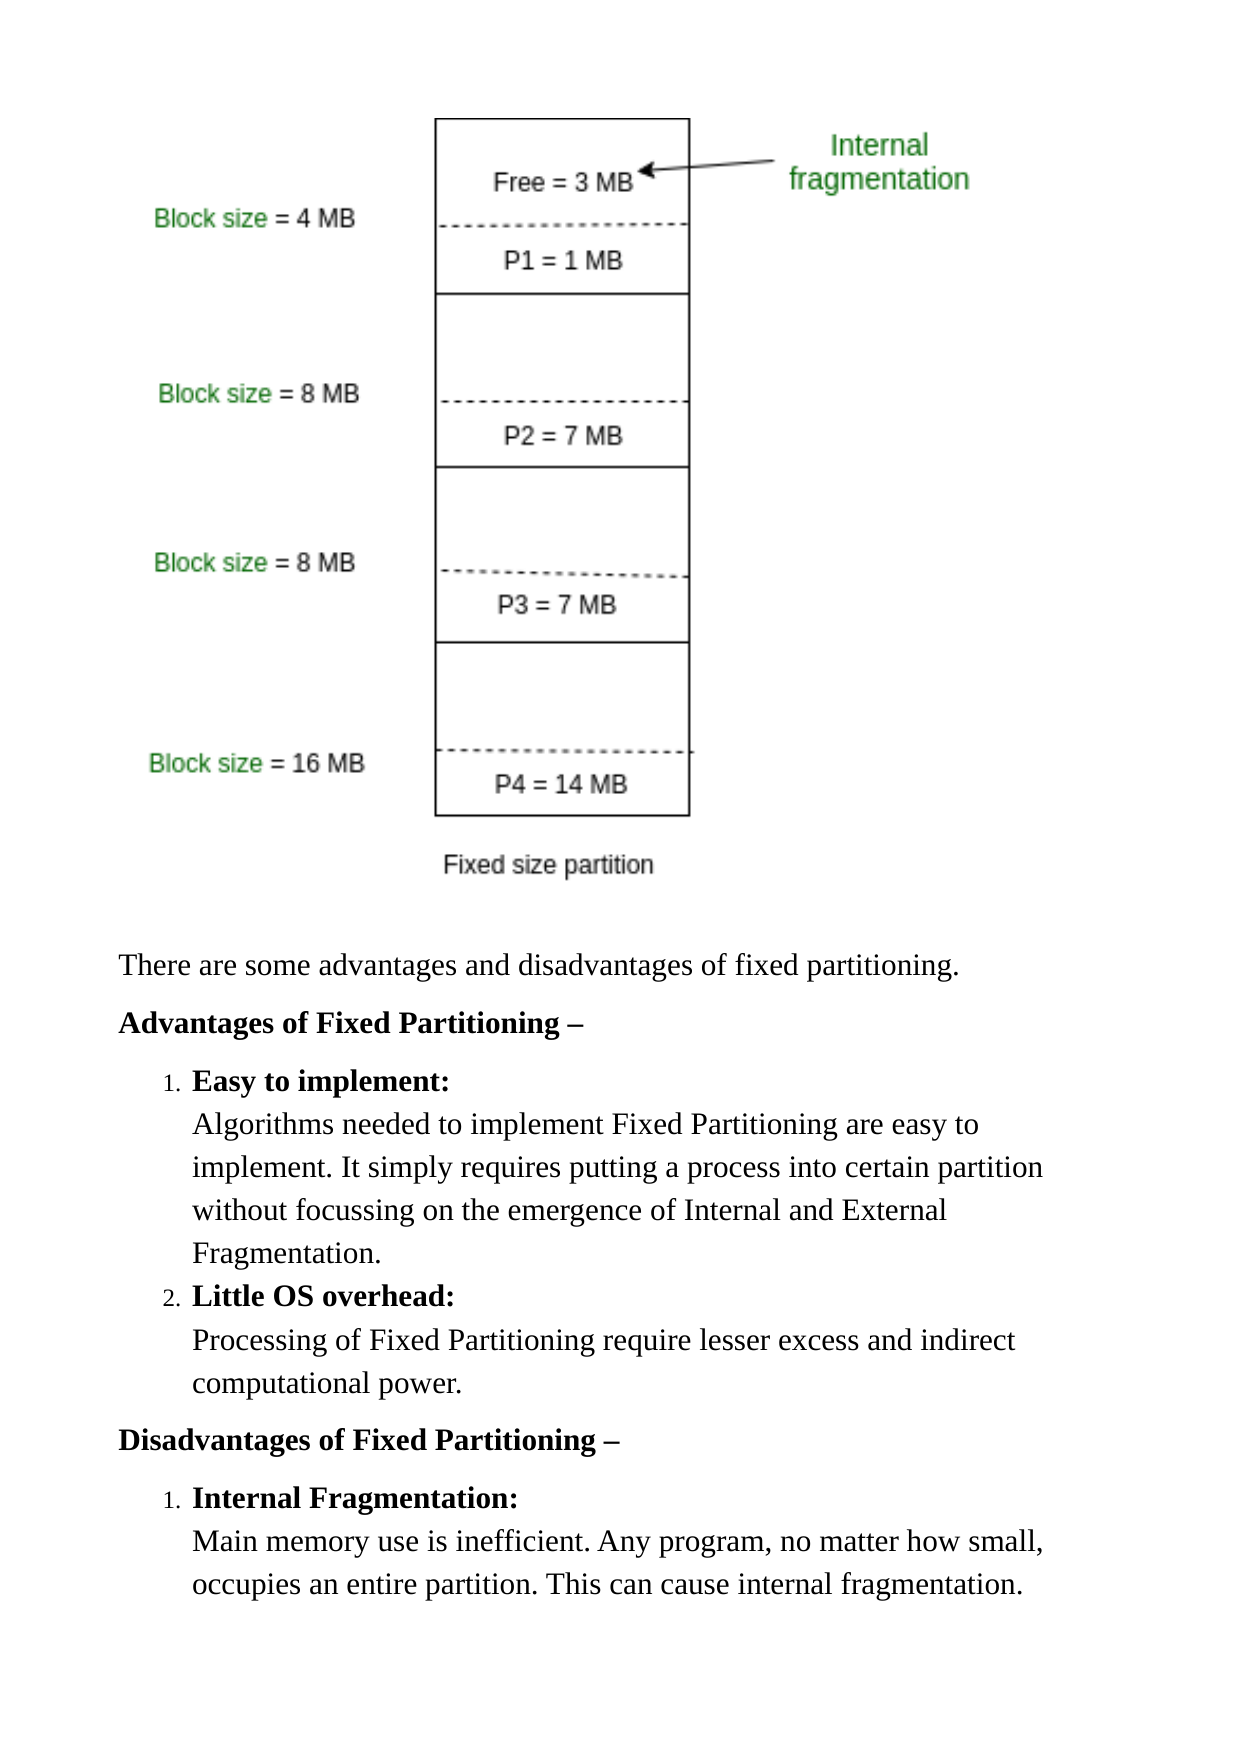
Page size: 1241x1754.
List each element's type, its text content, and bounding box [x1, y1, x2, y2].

text Advantages of Fixed Partitioning – [118, 1004, 1122, 1040]
list Internal Fragmentation: Main memory use is inefficient. Any program, no matter how small, occupies an entire partition. This can cause internal fragmentation. [162, 1479, 1122, 1602]
list Little OS overhead: Processing of Fixed Partitioning require lesser excess and indirect computational power. [162, 1278, 1122, 1400]
text There are some advantages and disadvantages of fixed partitioning. [118, 947, 1122, 983]
list Easy to implement: Algorithms needed to implement Fixed Partitioning are easy to implement. It simply requires putting a process into certain partition without focussing on the emergence of Internal and External Fragmentation. [162, 1062, 1122, 1271]
text Disadvantages of Fixed Partitioning – [118, 1422, 1122, 1458]
picture [118, 118, 972, 889]
